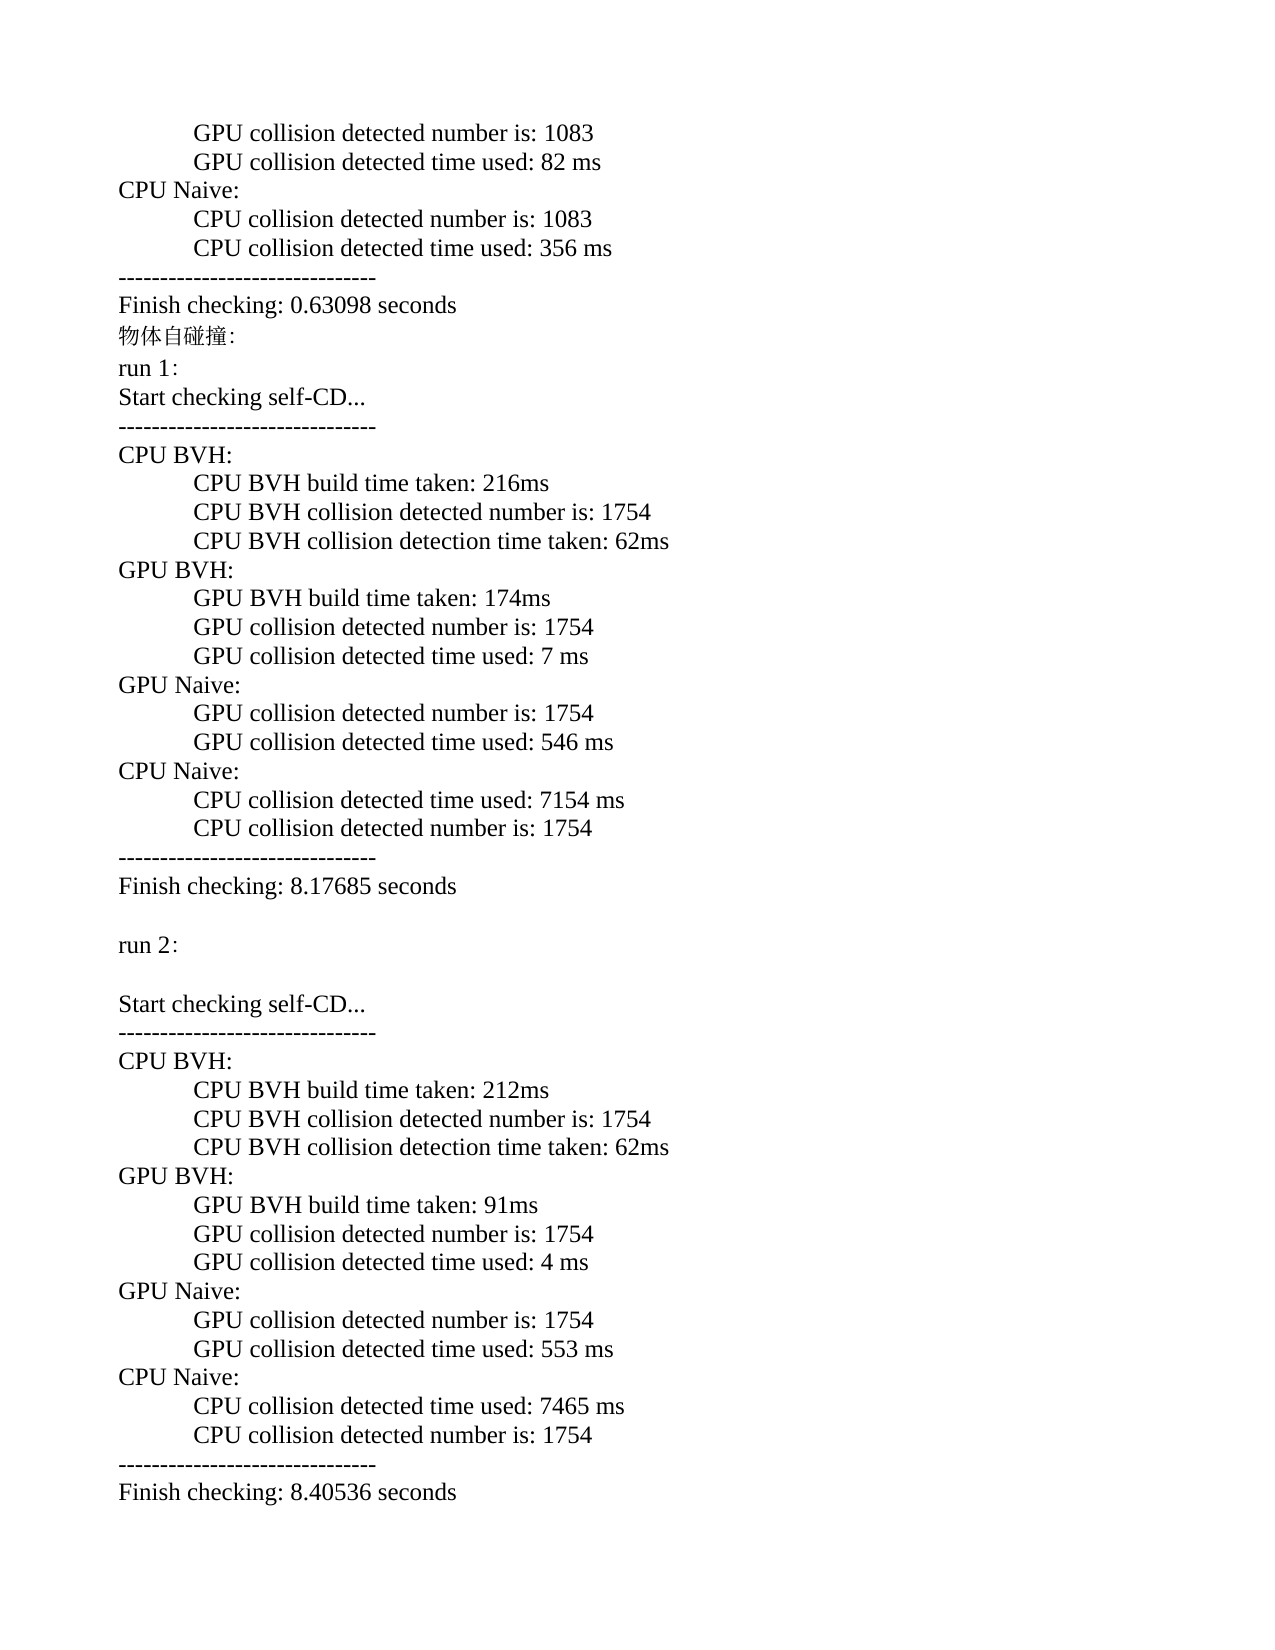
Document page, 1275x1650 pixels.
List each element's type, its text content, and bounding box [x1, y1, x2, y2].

text GPU collision detected number is: 1754 [118, 612, 1157, 641]
text GPU collision detected time used: 82 ms [118, 147, 1157, 176]
text CPU collision detected number is: 1754 [118, 813, 1157, 842]
text ------------------------------- [118, 842, 1157, 871]
text GPU collision detected number is: 1083 [118, 118, 1157, 147]
text ------------------------------- [118, 411, 1157, 440]
text ------------------------------- [118, 1017, 1157, 1046]
text CPU Naive: [118, 176, 1157, 204]
text CPU BVH: [118, 1046, 1157, 1075]
text GPU BVH: [118, 1161, 1157, 1190]
text CPU collision detected time used: 356 ms [118, 233, 1157, 262]
text CPU BVH build time taken: 216ms [118, 468, 1157, 497]
text Start checking self-CD... [118, 989, 1157, 1017]
text Finish checking: 8.40536 seconds [118, 1477, 1157, 1506]
text run 2： [118, 928, 1157, 960]
text Start checking self-CD... [118, 382, 1157, 411]
text ------------------------------- [118, 262, 1157, 291]
text run 1： [118, 351, 1157, 382]
text CPU BVH collision detection time taken: 62ms [118, 526, 1157, 555]
text GPU collision detected number is: 1754 [118, 698, 1157, 727]
text GPU BVH build time taken: 91ms [118, 1190, 1157, 1219]
text GPU collision detected time used: 7 ms [118, 641, 1157, 670]
text GPU Naive: [118, 1276, 1157, 1305]
text Finish checking: 0.63098 seconds [118, 291, 1157, 319]
text GPU Naive: [118, 670, 1157, 698]
text GPU collision detected number is: 1754 [118, 1305, 1157, 1334]
text CPU BVH collision detected number is: 1754 [118, 1104, 1157, 1132]
text GPU collision detected number is: 1754 [118, 1219, 1157, 1247]
text GPU BVH: [118, 555, 1157, 583]
text CPU Naive: [118, 756, 1157, 785]
text Finish checking: 8.17685 seconds [118, 871, 1157, 900]
text CPU BVH collision detected number is: 1754 [118, 497, 1157, 526]
text CPU BVH build time taken: 212ms [118, 1075, 1157, 1104]
text GPU collision detected time used: 553 ms [118, 1334, 1157, 1362]
text CPU collision detected time used: 7465 ms [118, 1391, 1157, 1420]
text CPU BVH collision detection time taken: 62ms [118, 1132, 1157, 1161]
text CPU Naive: [118, 1362, 1157, 1391]
text CPU collision detected number is: 1083 [118, 204, 1157, 233]
text 物体自碰撞： [118, 319, 1157, 351]
text GPU BVH build time taken: 174ms [118, 583, 1157, 612]
text GPU collision detected time used: 546 ms [118, 727, 1157, 756]
text CPU BVH: [118, 440, 1157, 468]
text ------------------------------- [118, 1449, 1157, 1477]
text GPU collision detected time used: 4 ms [118, 1247, 1157, 1276]
text CPU collision detected time used: 7154 ms [118, 785, 1157, 813]
text CPU collision detected number is: 1754 [118, 1420, 1157, 1449]
